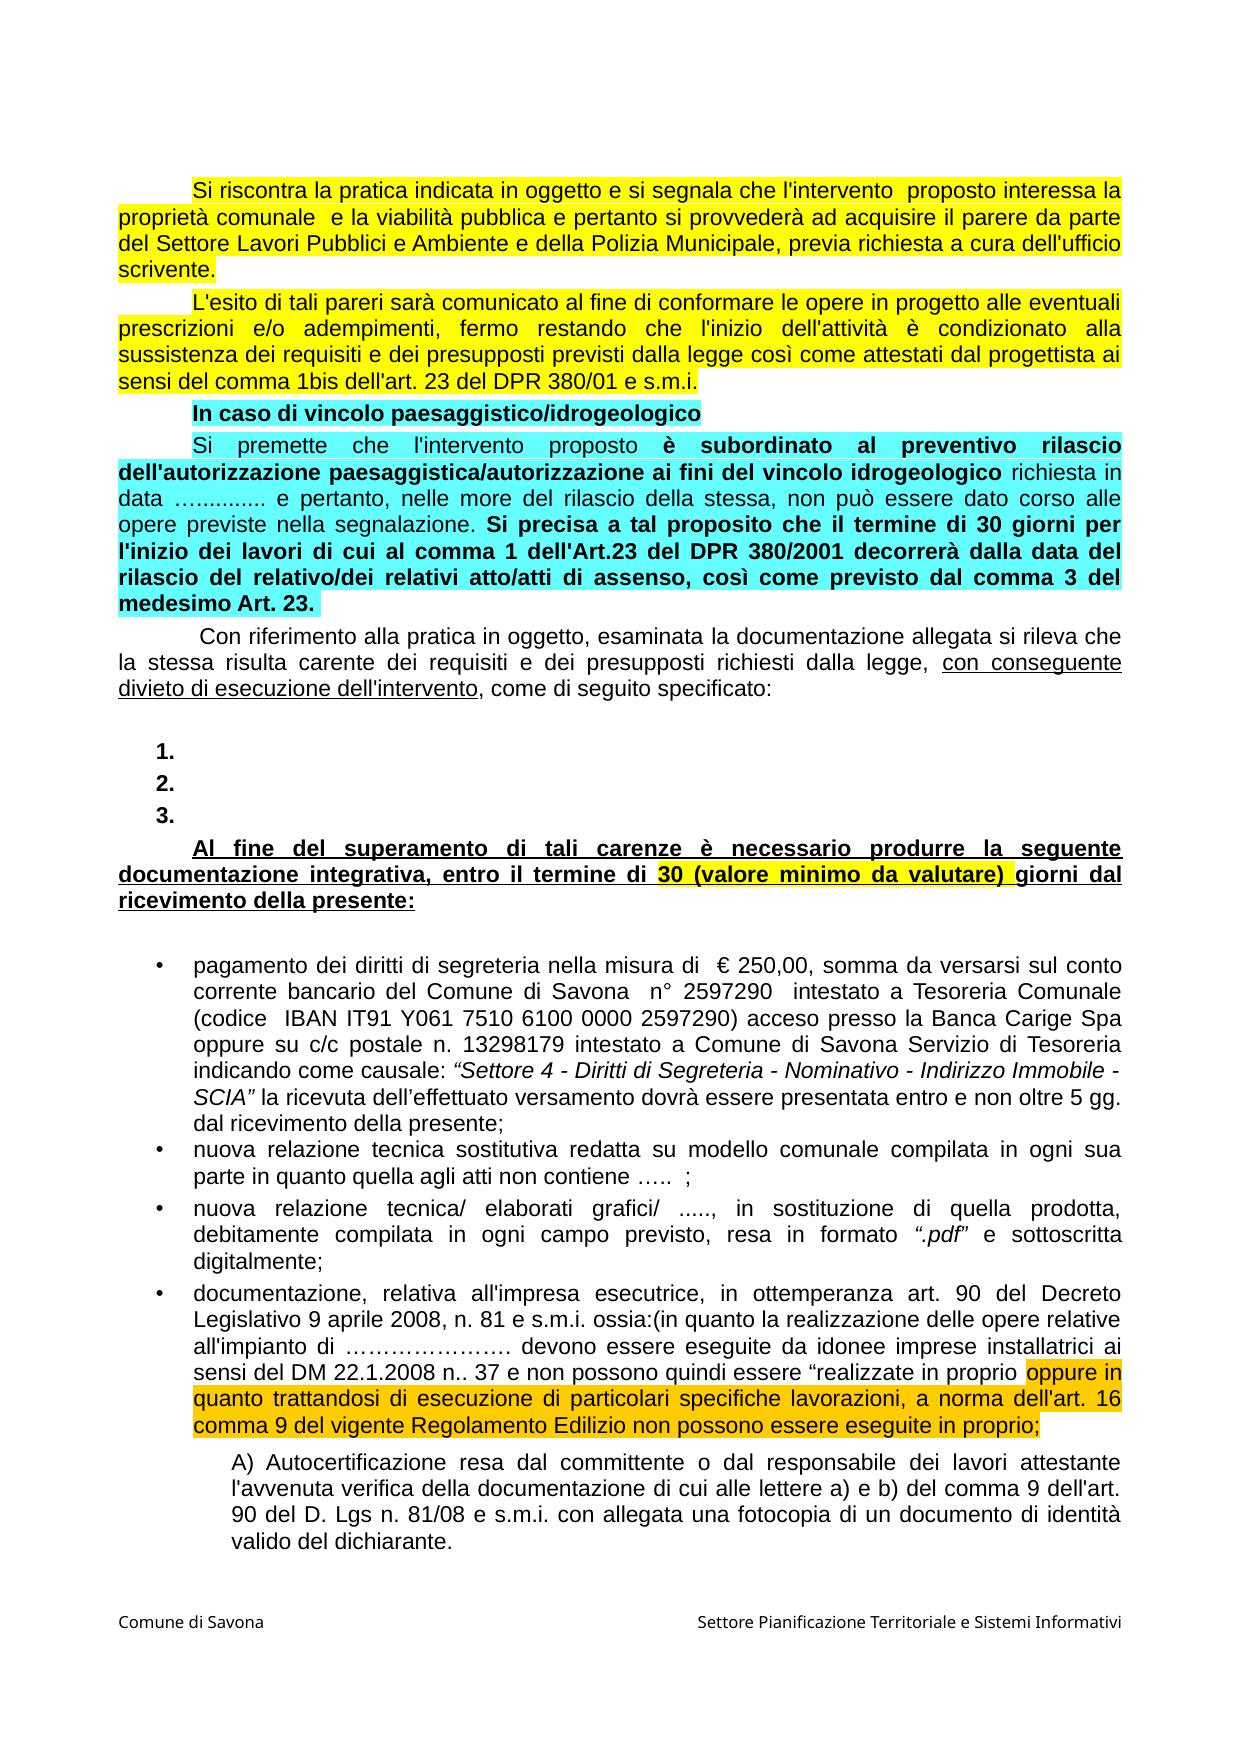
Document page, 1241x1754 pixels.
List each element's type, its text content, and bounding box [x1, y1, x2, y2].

text In caso di vincolo paesaggistico/idrogeologico [118, 400, 1122, 426]
list nuova relazione tecnica sostitutiva redatta su modello comunale compilata in ogni sua parte in quanto quella agli atti non contiene ….. ; [156, 1136, 1122, 1189]
text Si premette che l'intervento proposto è subordinato al preventivo rilascio dell'autorizzazione paesaggistica/autorizzazione ai fini del vincolo idrogeologico richiesta in data …........... e pertanto, nelle more del rilascio della stessa, non può essere dato corso alle opere previste nella segnalazione. Si precisa a tal proposito che il termine di 30 giorni per l'inizio dei lavori di cui al comma 1 dell'Art.23 del DPR 380/2001 decorrerà dalla data del rilascio del relativo/dei relativi atto/atti di assenso, così come previsto dal comma 3 del medesimo Art. 23. [118, 432, 1122, 617]
text Si riscontra la pratica indicata in oggetto e si segnala che l'intervento proposto interessa la proprietà comunale e la viabilità pubblica e pertanto si provvederà ad acquisire il parere da parte del Settore Lavori Pubblici e Ambiente e della Polizia Municipale, previa richiesta a cura dell'ufficio scrivente. [118, 177, 1122, 283]
text A) Autocertificazione resa dal committente o dal responsabile dei lavori attestante l'avvenuta verifica della documentazione di cui alle lettere a) e b) del comma 9 dell'art. 90 del D. Lgs n. 81/08 e s.m.i. con allegata una fotocopia di un documento di identità valido del dichiarante. [231, 1449, 1122, 1554]
list pagamento dei diritti di segreteria nella misura di € 250,00, somma da versarsi sul conto corrente bancario del Comune di Savona n° 2597290 intestato a Tesoreria Comunale (codice IBAN IT91 Y061 7510 6100 0000 2597290) acceso presso la Banca Carige Spa oppure su c/c postale n. 13298179 intestato a Comune di Savona Servizio di Tesoreria indicando come causale: “Settore 4 - Diritti di Segreteria - Nominativo - Indirizzo Immobile - SCIA” la ricevuta dell’effettuato versamento dovrà essere presentata entro e non oltre 5 gg. dal ricevimento della presente; [156, 952, 1122, 1136]
list documentazione, relativa all'impresa esecutrice, in ottemperanza art. 90 del Decreto Legislativo 9 aprile 2008, n. 81 e s.m.i. ossia:(in quanto la realizzazione delle opere relative all'impianto di …………………. devono essere eseguite da idonee imprese installatrici ai sensi del DM 22.1.2008 n.. 37 e non possono quindi essere “realizzate in proprio oppure in quanto trattandosi di esecuzione di particolari specifiche lavorazioni, a norma dell'art. 16 comma 9 del vigente Regolamento Edilizio non possono essere eseguite in proprio; [156, 1280, 1122, 1438]
text ricevimento della presente: [118, 885, 1122, 913]
text Al fine del superamento di tali carenze è necessario produrre la seguente documentazione integrativa, entro il termine di 30 (valore minimo da valutare) giorni dal [118, 834, 1122, 884]
text Con riferimento alla pratica in oggetto, esaminata la documentazione allegata si rileva che la stessa risulta carente dei requisiti e dei presupposti richiesti dalla legge, con conseguente divieto di esecuzione dell'intervento, come di seguito specificato: [118, 623, 1122, 702]
list nuova relazione tecnica/ elaborati grafici/ ....., in sostituzione di quella prodotta, debitamente compilata in ogni campo previsto, resa in formato “.pdf” e sottoscritta digitalmente; [156, 1195, 1122, 1274]
text L'esito di tali pareri sarà comunicato al fine di conformare le opere in progetto alle eventuali prescrizioni e/o adempimenti, fermo restando che l'inizio dell'attività è condizionato alla sussistenza dei requisiti e dei presupposti previsti dalla legge così come attestati dal progettista ai sensi del comma 1bis dell'art. 23 del DPR 380/01 e s.m.i. [118, 288, 1122, 394]
